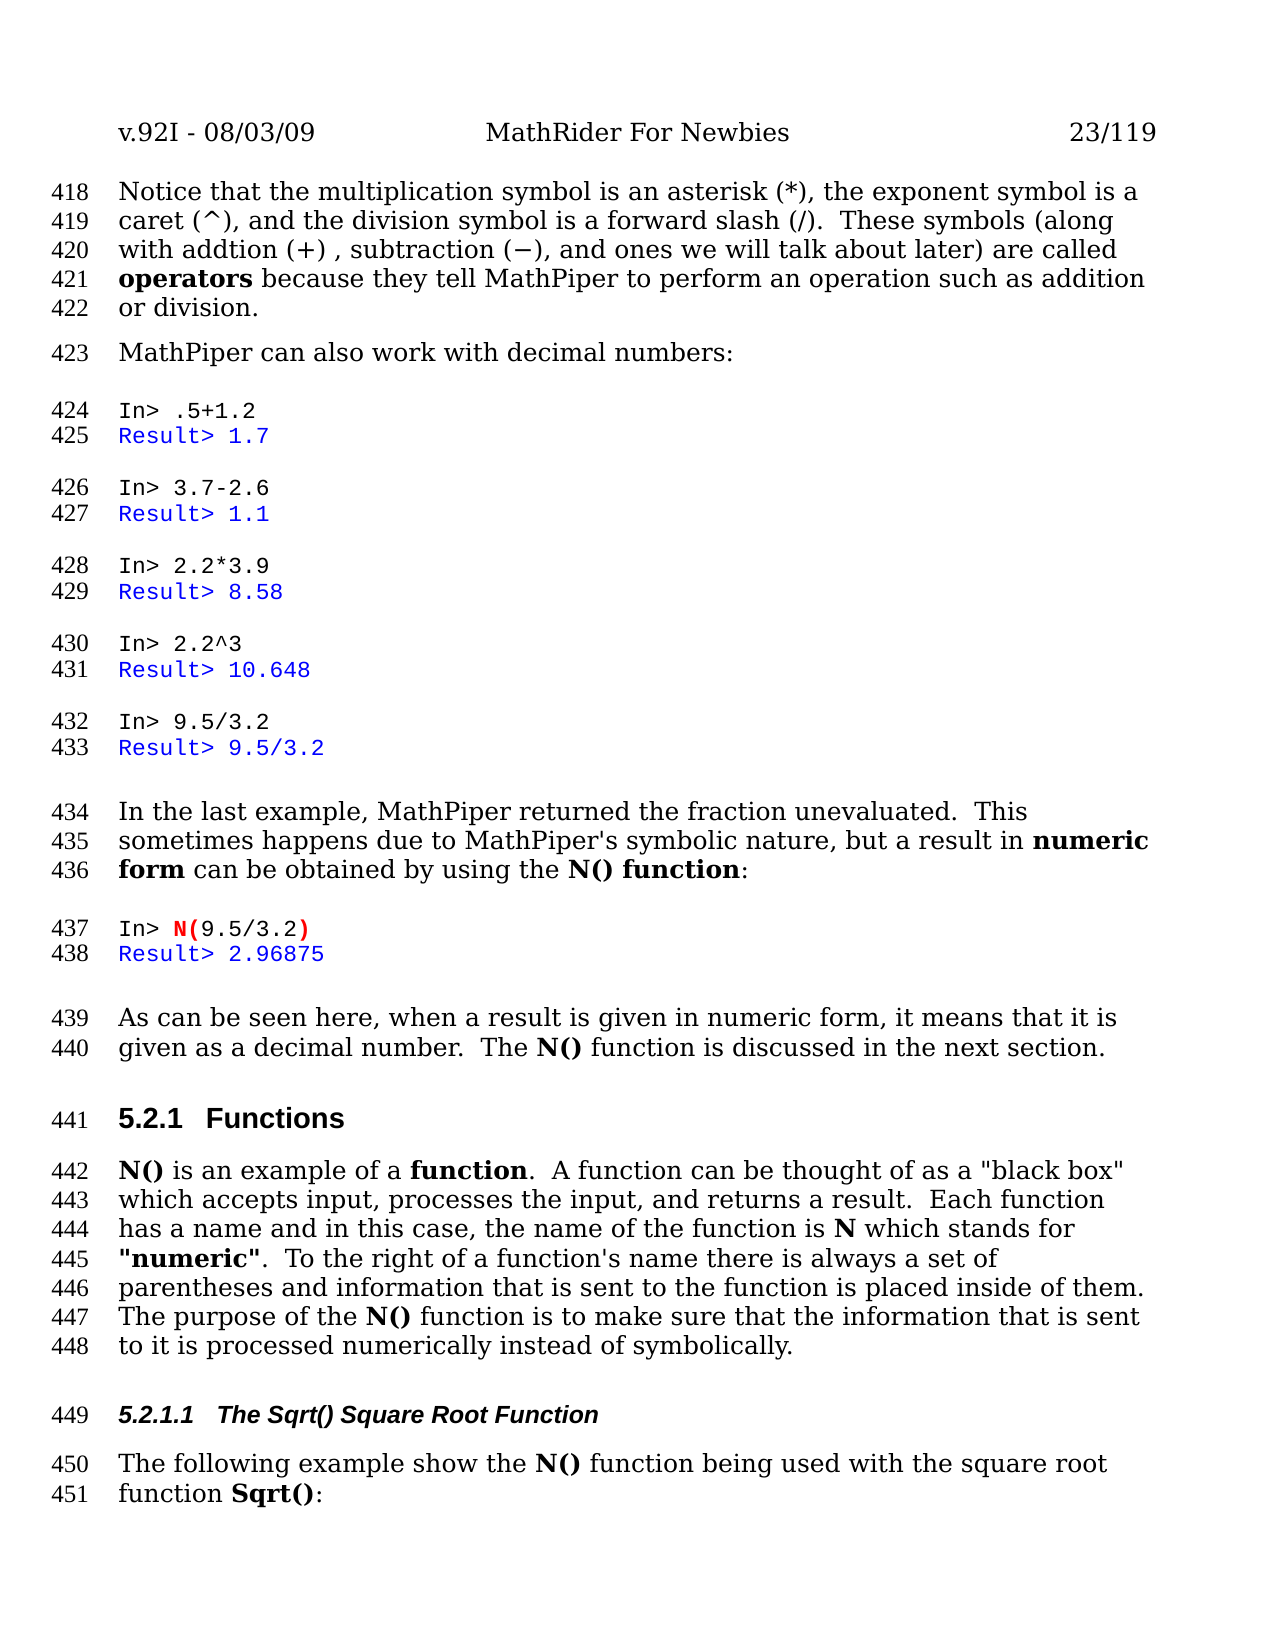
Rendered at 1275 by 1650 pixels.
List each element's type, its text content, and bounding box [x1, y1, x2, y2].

text Result> 1.7 [118, 425, 1157, 451]
subtitle The Sqrt() Square Root Function [118, 1400, 1157, 1428]
text In> 9.5/3.2 [118, 710, 1157, 736]
subtitle Functions [118, 1101, 1157, 1135]
text Notice that the multiplication symbol is an asterisk (*), the exponent symbol is a caret (^), and the division symbol is a forward slash (/). These symbols (along with addtion (+) , subtraction (−), and ones we will talk about later) are called operators because they tell MathPiper to perform an operation such as addition or division. [118, 177, 1157, 323]
text As can be seen here, when a result is given in numeric form, it means that it is given as a decimal number. The N() function is discussed in the next section. [118, 1004, 1157, 1062]
text The following example show the N() function being used with the square root function Sqrt(): [118, 1449, 1157, 1508]
text Result> 1.1 [118, 503, 1157, 529]
text MathPiper can also work with decimal numbers: [118, 338, 1157, 367]
text In> 3.7-2.6 [118, 477, 1157, 503]
text In> N(9.5/3.2) [118, 917, 1157, 943]
text In the last example, MathPiper returned the fraction unevaluated. This sometimes happens due to MathPiper's symbolic nature, but a result in numeric form can be obtained by using the N() function: [118, 797, 1157, 885]
text N() is an example of a function. A function can be thought of as a "black box" which accepts input, processes the input, and returns a result. Each function has a name and in this case, the name of the function is N which stands for "numeric". To the right of a function's name there is always a set of parentheses and information that is sent to the function is placed inside of them. The purpose of the N() function is to make sure that the information that is sent to it is processed numerically instead of symbolically. [118, 1156, 1157, 1361]
text Result> 8.58 [118, 581, 1157, 606]
text In> .5+1.2 [118, 399, 1157, 425]
text Result> 2.96875 [118, 943, 1157, 969]
text In> 2.2^3 [118, 632, 1157, 658]
text In> 2.2*3.9 [118, 554, 1157, 581]
text Result> 9.5/3.2 [118, 736, 1157, 762]
text Result> 10.648 [118, 658, 1157, 684]
